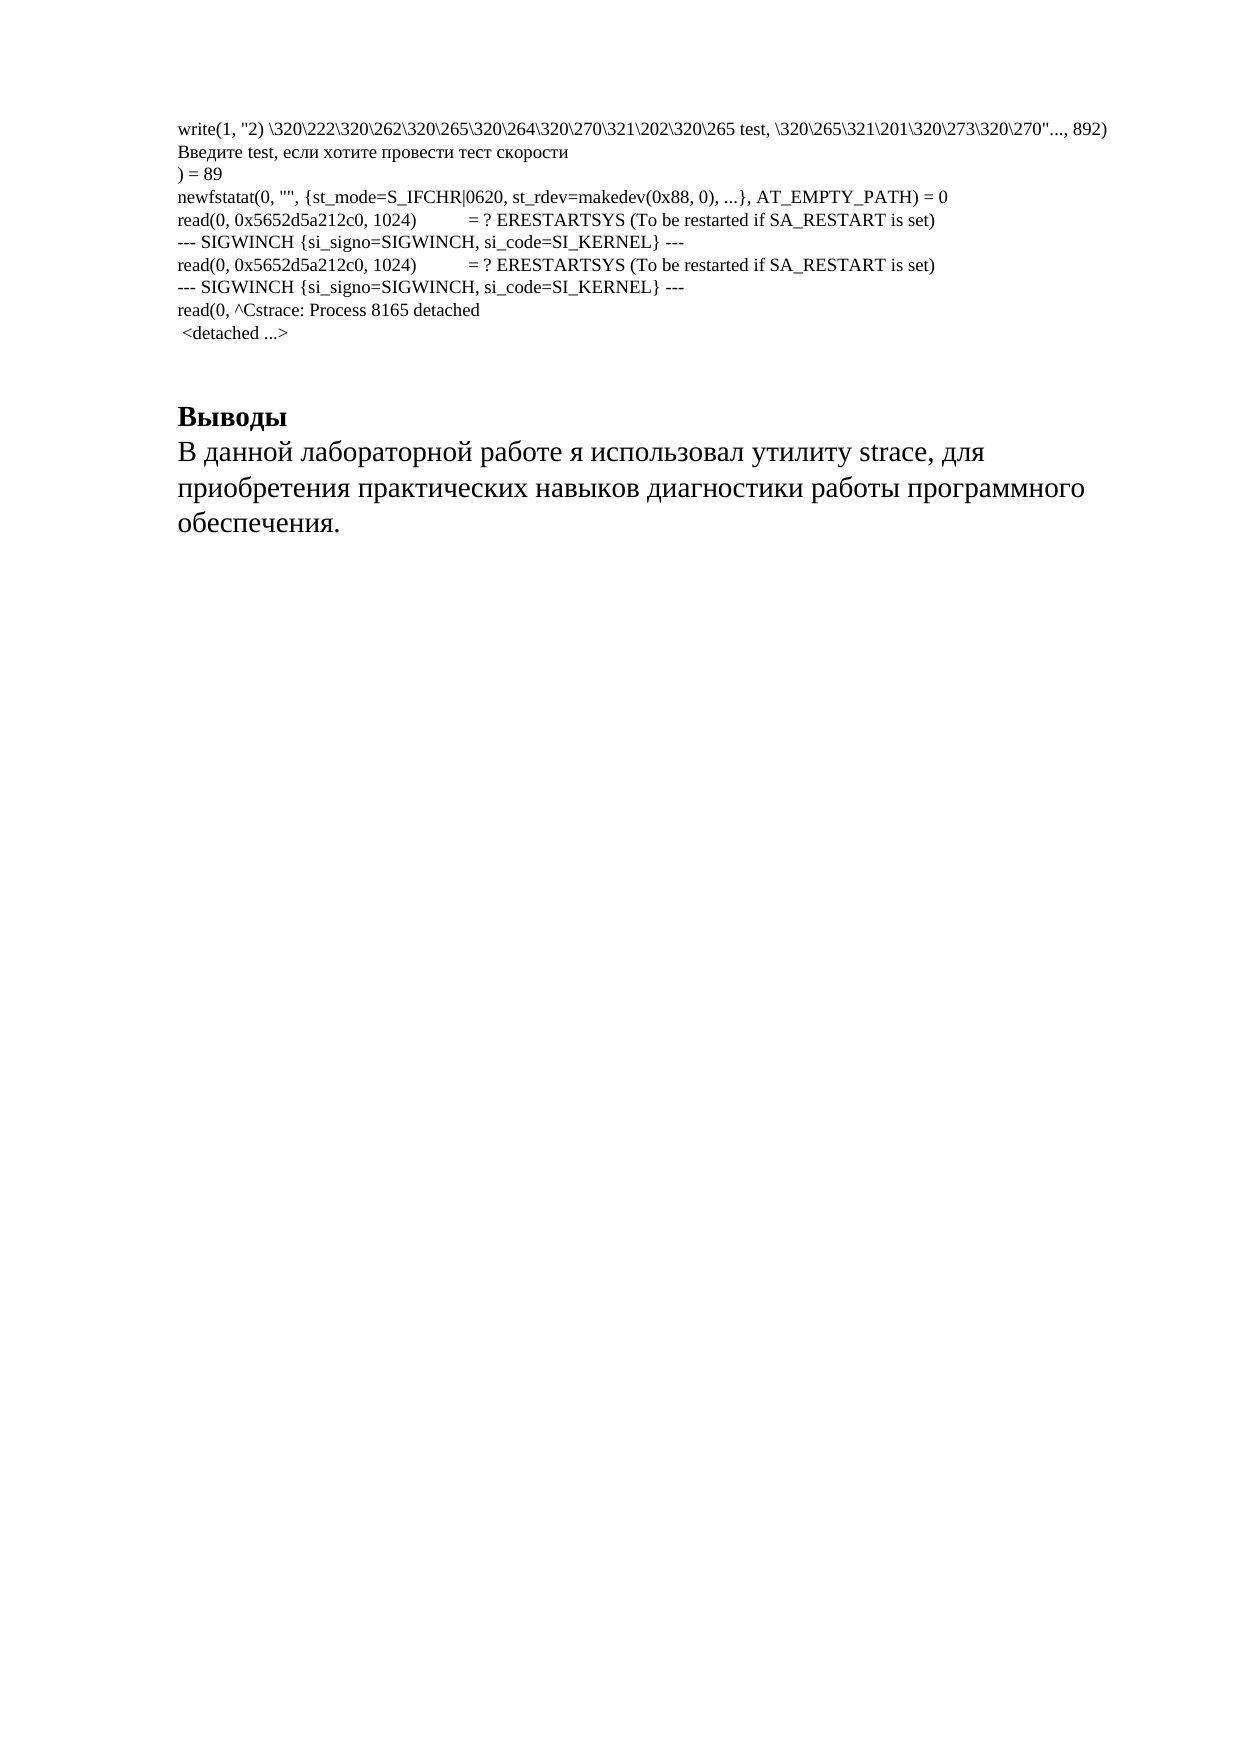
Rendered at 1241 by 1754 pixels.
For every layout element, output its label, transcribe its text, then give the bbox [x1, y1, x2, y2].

text Выводы [177, 399, 1152, 433]
text --- SIGWINCH {si_signo=SIGWINCH, si_code=SI_KERNEL} --- [177, 231, 1152, 253]
text read(0, 0x5652d5a212c0, 1024) = ? ERESTARTSYS (To be restarted if SA_RESTART is set) [177, 208, 1152, 230]
text newfstatat(0, "", {st_mode=S_IFCHR|0620, st_rdev=makedev(0x88, 0), ...}, AT_EMPTY_PATH) = 0 [177, 186, 1152, 207]
text <detached ...> [177, 322, 1152, 343]
text В данной лабораторной работе я использовал утилиту strace, для приобретения практических навыков диагностики работы программного обеспечения. [177, 434, 1152, 538]
text read(0, ^Cstrace: Process 8165 detached [177, 299, 1152, 321]
text write(1, "2) \320\222\320\262\320\265\320\264\320\270\321\202\320\265 test, \320\265\321\201\320\273\320\270"..., 892) Введите test, если хотите провести тест скорости [177, 118, 1152, 162]
text --- SIGWINCH {si_signo=SIGWINCH, si_code=SI_KERNEL} --- [177, 276, 1152, 298]
text ) = 89 [177, 163, 1152, 185]
text read(0, 0x5652d5a212c0, 1024) = ? ERESTARTSYS (To be restarted if SA_RESTART is set) [177, 254, 1152, 275]
